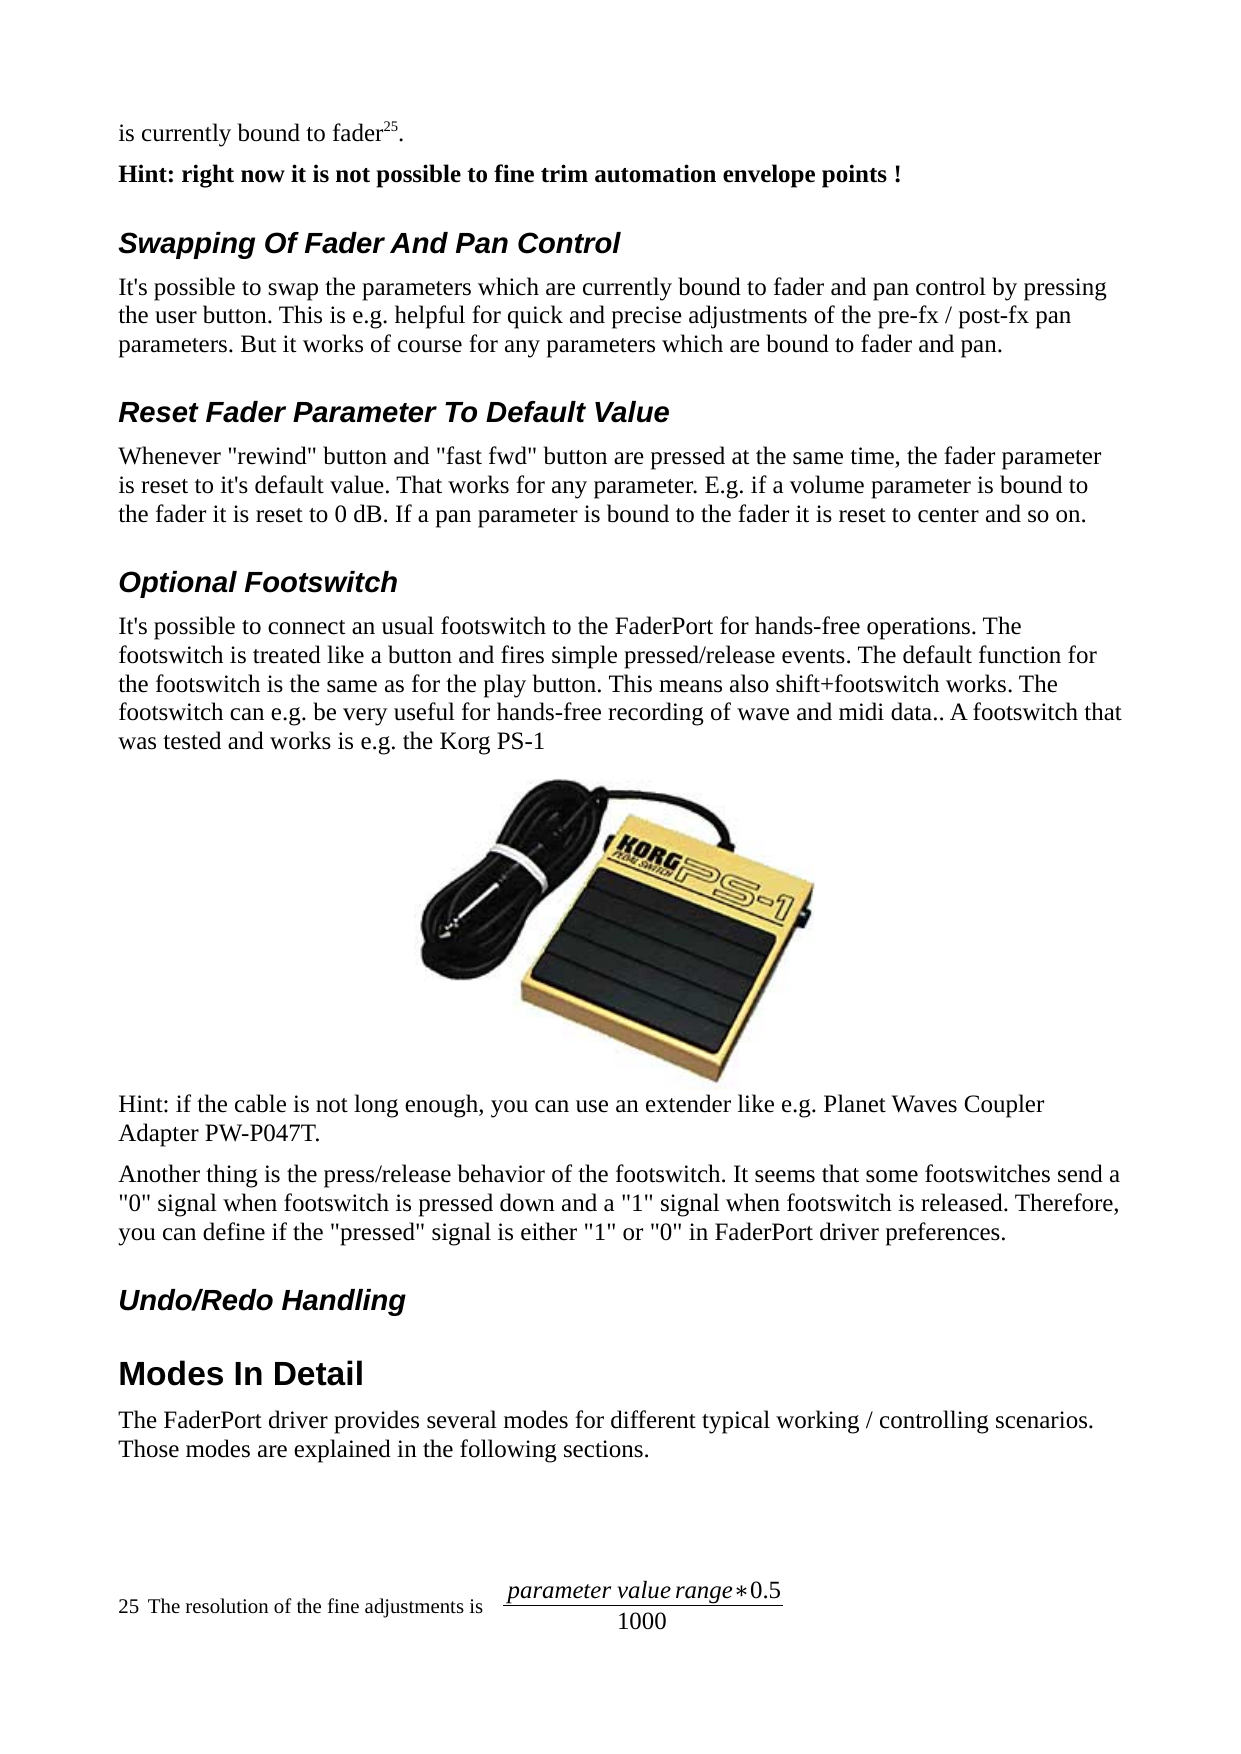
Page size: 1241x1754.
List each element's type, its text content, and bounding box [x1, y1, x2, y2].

text It's possible to swap the parameters which are currently bound to fader and pan control by pressing the user button. This is e.g. helpful for quick and precise adjustments of the pre-fx / post-fx pan parameters. But it works of course for any parameters which are bound to fader and pan. [118, 272, 1122, 358]
subtitle Modes In Detail [118, 1354, 1122, 1393]
text Hint: right now it is not possible to fine trim automation envelope points ! [118, 159, 1122, 188]
text Hint: if the cable is not long enough, you can use an extender like e.g. Planet Waves Coupler Adapter PW-P047T. [118, 767, 1122, 1147]
subtitle Undo/Redo Handling [118, 1283, 1122, 1317]
subtitle Reset Fader Parameter To Default Value [118, 395, 1122, 429]
text is currently bound to fader. [118, 118, 1122, 147]
subtitle Optional Footswitch [118, 565, 1122, 599]
text It's possible to connect an usual footswitch to the FaderPort for hands-free operations. The footswitch is treated like a button and fires simple pressed/release events. The default function for the footswitch is the same as for the play button. This means also shift+footswitch works. The footswitch can e.g. be very useful for hands-free recording of wave and midi data.. A footswitch that was tested and works is e.g. the Korg PS-1 [118, 611, 1122, 755]
text Whenever "rewind" button and "fast fwd" button are pressed at the same time, the fader parameter is reset to it's default value. That works for any parameter. E.g. if a volume parameter is bound to the fader it is reset to 0 dB. If a pan parameter is bound to the fader it is reset to center and so on. [118, 441, 1122, 528]
text The resolution of the fine adjustments is [118, 1577, 1122, 1636]
picture [413, 767, 827, 1090]
text Another thing is the press/release behavior of the footswitch. It seems that some footswitches send a "0" signal when footswitch is pressed down and a "1" signal when footswitch is released. Therefore, you can define if the "pressed" signal is either "1" or "0" in FaderPort driver preferences. [118, 1159, 1122, 1246]
text The FaderPort driver provides several modes for different typical working / controlling scenarios. Those modes are explained in the following sections. [118, 1405, 1122, 1463]
subtitle Swapping Of Fader And Pan Control [118, 226, 1122, 259]
